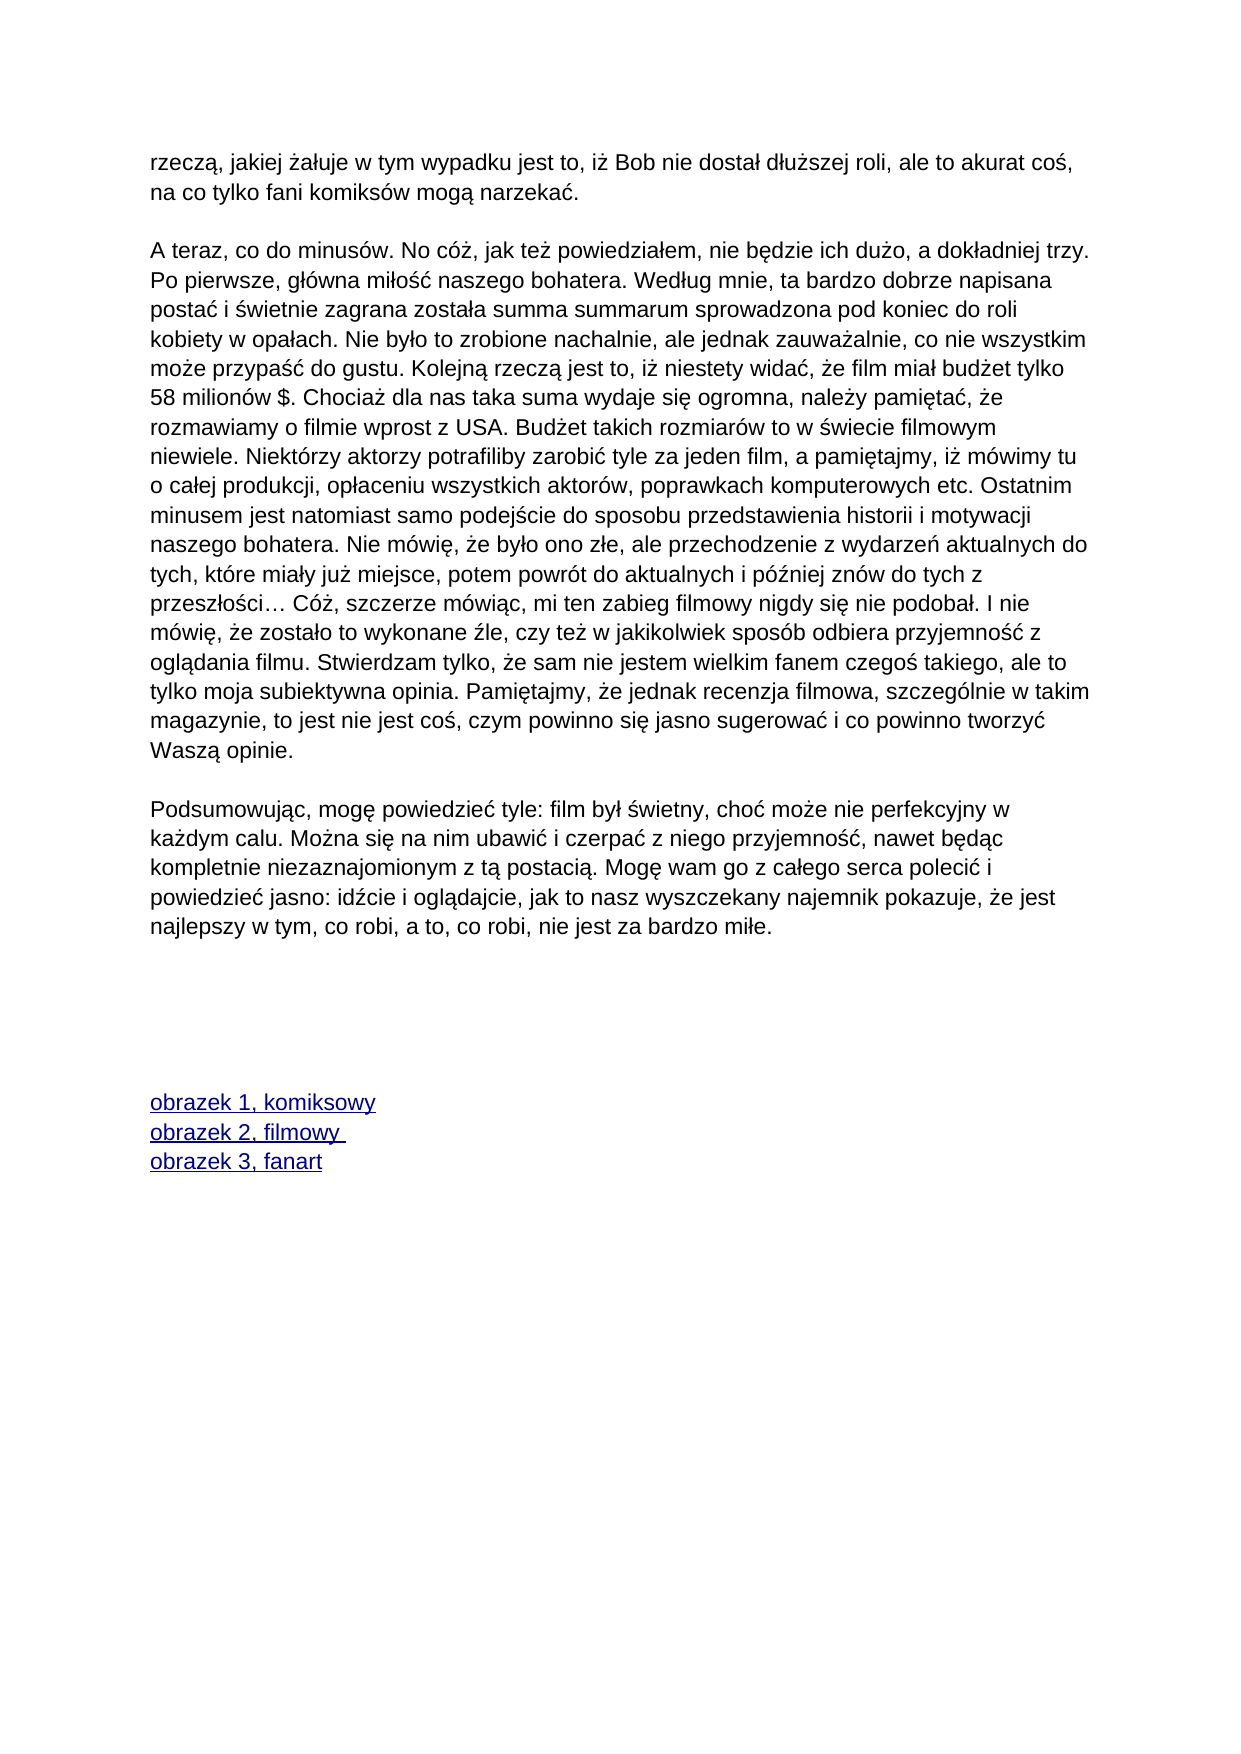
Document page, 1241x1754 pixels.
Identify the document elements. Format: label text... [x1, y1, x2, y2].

text obrazek 2, filmowy [150, 1119, 1091, 1145]
text rzeczą, jakiej żałuje w tym wypadku jest to, iż Bob nie dostał dłuższej roli, ale to akurat coś, na co tylko fani komiksów mogą narzekać. [150, 150, 1091, 205]
text obrazek 1, komiksowy [150, 1090, 1091, 1116]
text A teraz, co do minusów. No cóż, jak też powiedziałem, nie będzie ich dużo, a dokładniej trzy. Po pierwsze, główna miłość naszego bohatera. Według mnie, ta bardzo dobrze napisana postać i świetnie zagrana została summa summarum sprowadzona pod koniec do roli kobiety w opałach. Nie było to zrobione nachalnie, ale jednak zauważalnie, co nie wszystkim może przypaść do gustu. Kolejną rzeczą jest to, iż niestety widać, że film miał budżet tylko 58 milionów $. Chociaż dla nas taka suma wydaje się ogromna, należy pamiętać, że rozmawiamy o filmie wprost z USA. Budżet takich rozmiarów to w świecie filmowym niewiele. Niektórzy aktorzy potrafiliby zarobić tyle za jeden film, a pamiętajmy, iż mówimy tu o całej produkcji, opłaceniu wszystkich aktorów, poprawkach komputerowych etc. Ostatnim minusem jest natomiast samo podejście do sposobu przedstawienia historii i motywacji naszego bohatera. Nie mówię, że było ono złe, ale przechodzenie z wydarzeń aktualnych do tych, które miały już miejsce, potem powrót do aktualnych i później znów do tych z przeszłości… Cóż, szczerze mówiąc, mi ten zabieg filmowy nigdy się nie podobał. I nie mówię, że zostało to wykonane źle, czy też w jakikolwiek sposób odbiera przyjemność z oglądania filmu. Stwierdzam tylko, że sam nie jestem wielkim fanem czegoś takiego, ale to tylko moja subiektywna opinia. Pamiętajmy, że jednak recenzja filmowa, szczególnie w takim magazynie, to jest nie jest coś, czym powinno się jasno sugerować i co powinno tworzyć Waszą opinie. [150, 238, 1091, 763]
text Podsumowując, mogę powiedzieć tyle: film był świetny, choć może nie perfekcyjny w każdym calu. Można się na nim ubawić i czerpać z niego przyjemność, nawet będąc kompletnie niezaznajomionym z tą postacią. Mogę wam go z całego serca polecić i powiedzieć jasno: idźcie i oglądajcie, jak to nasz wyszczekany najemnik pokazuje, że jest najlepszy w tym, co robi, a to, co robi, nie jest za bardzo miłe. [150, 796, 1091, 939]
text obrazek 3, fanart [150, 1149, 1091, 1174]
